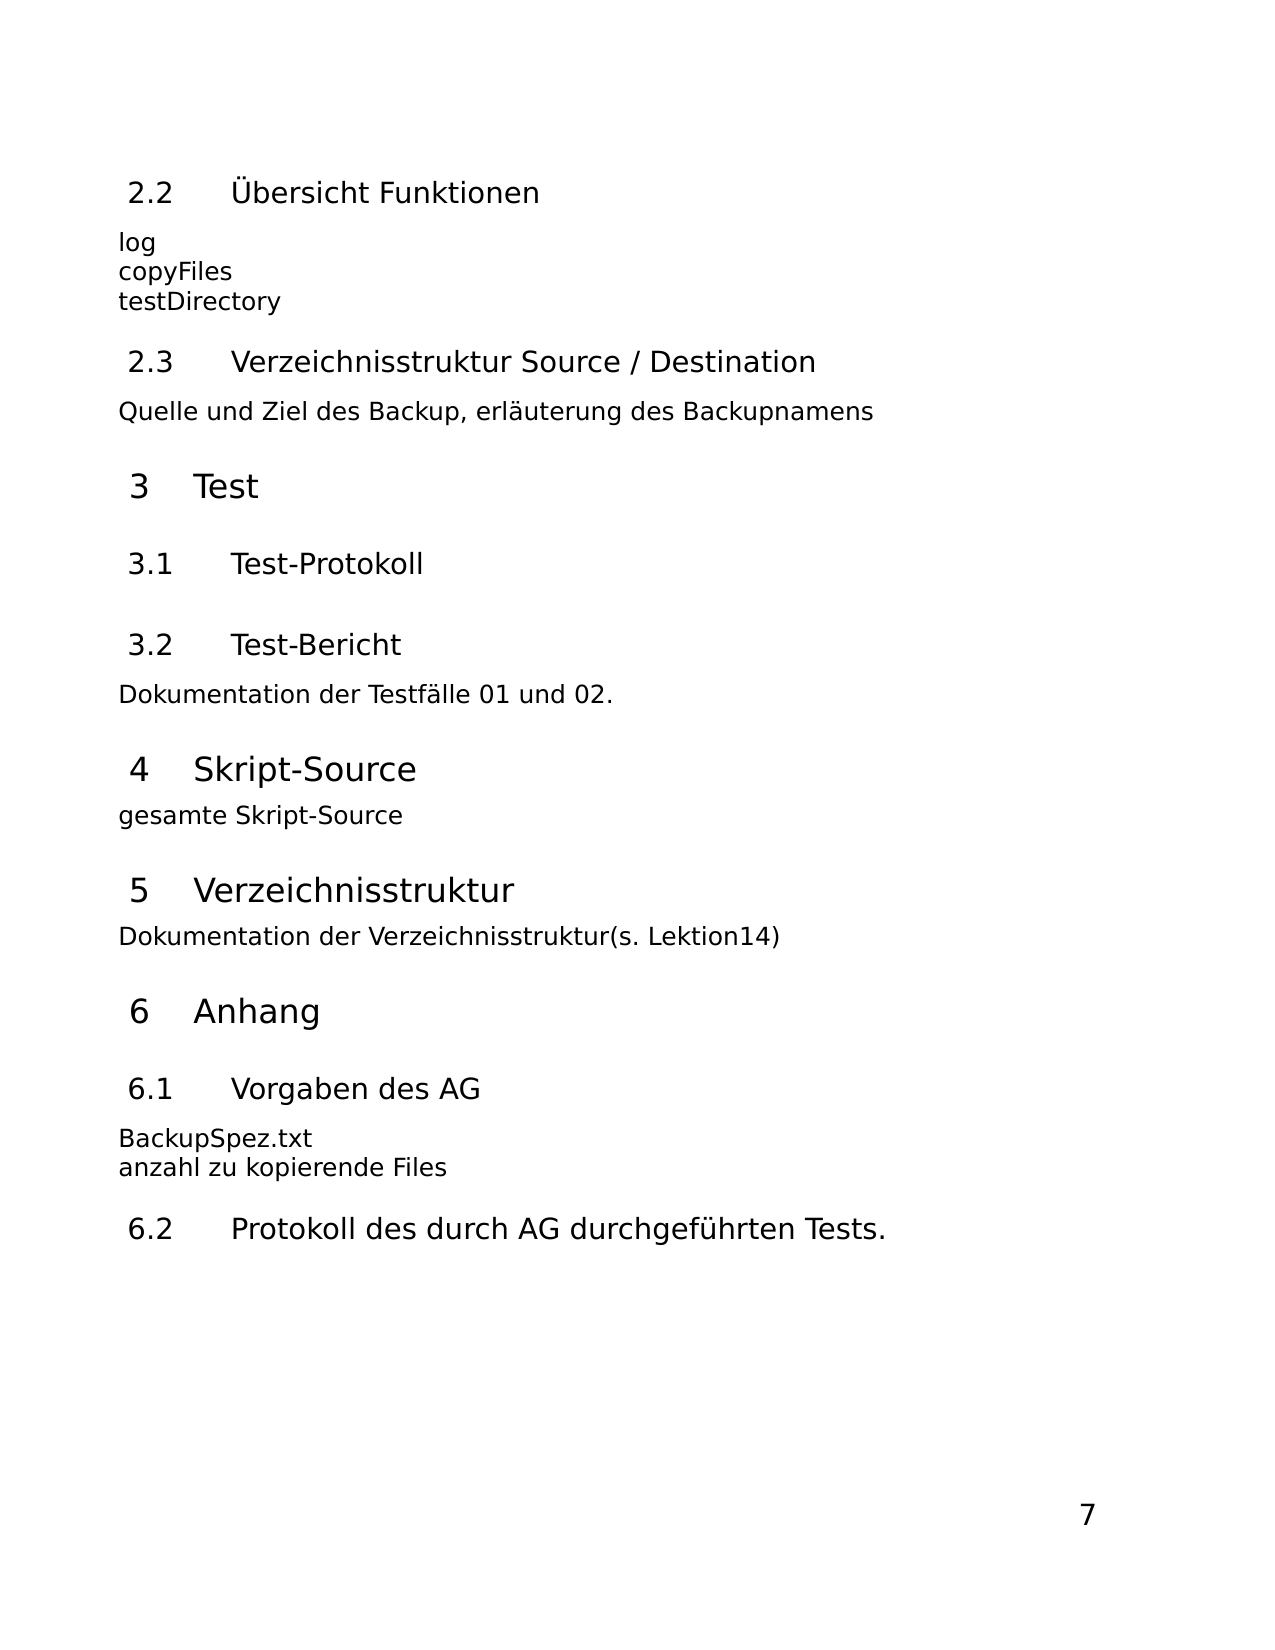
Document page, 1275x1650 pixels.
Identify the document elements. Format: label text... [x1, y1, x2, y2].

list Protokoll des durch AG durchgeführten Tests. [118, 1212, 1157, 1246]
list Verzeichnisstruktur Source / Destination [118, 345, 1157, 379]
text Quelle und Ziel des Backup, erläuterung des Backupnamens [118, 397, 1157, 426]
text testDirectory [118, 287, 1157, 316]
list Anhang [118, 992, 1157, 1031]
text BackupSpez.txt [118, 1124, 1157, 1153]
list Test-Bericht [118, 629, 1157, 663]
list Vorgaben des AG [118, 1073, 1157, 1107]
list Test [118, 467, 1157, 506]
list Verzeichnisstruktur [118, 871, 1157, 910]
text anzahl zu kopierende Files [118, 1153, 1157, 1183]
text copyFiles [118, 258, 1157, 287]
text Dokumentation der Verzeichnisstruktur(s. Lektion14) [118, 922, 1157, 951]
list Übersicht Funktionen [118, 177, 1157, 211]
text log [118, 228, 1157, 258]
list Skript-Source [118, 751, 1157, 789]
list Test-Protokoll [118, 547, 1157, 581]
text Dokumentation der Testfälle 01 und 02. [118, 680, 1157, 709]
text gesamte Skript-Source [118, 801, 1157, 830]
